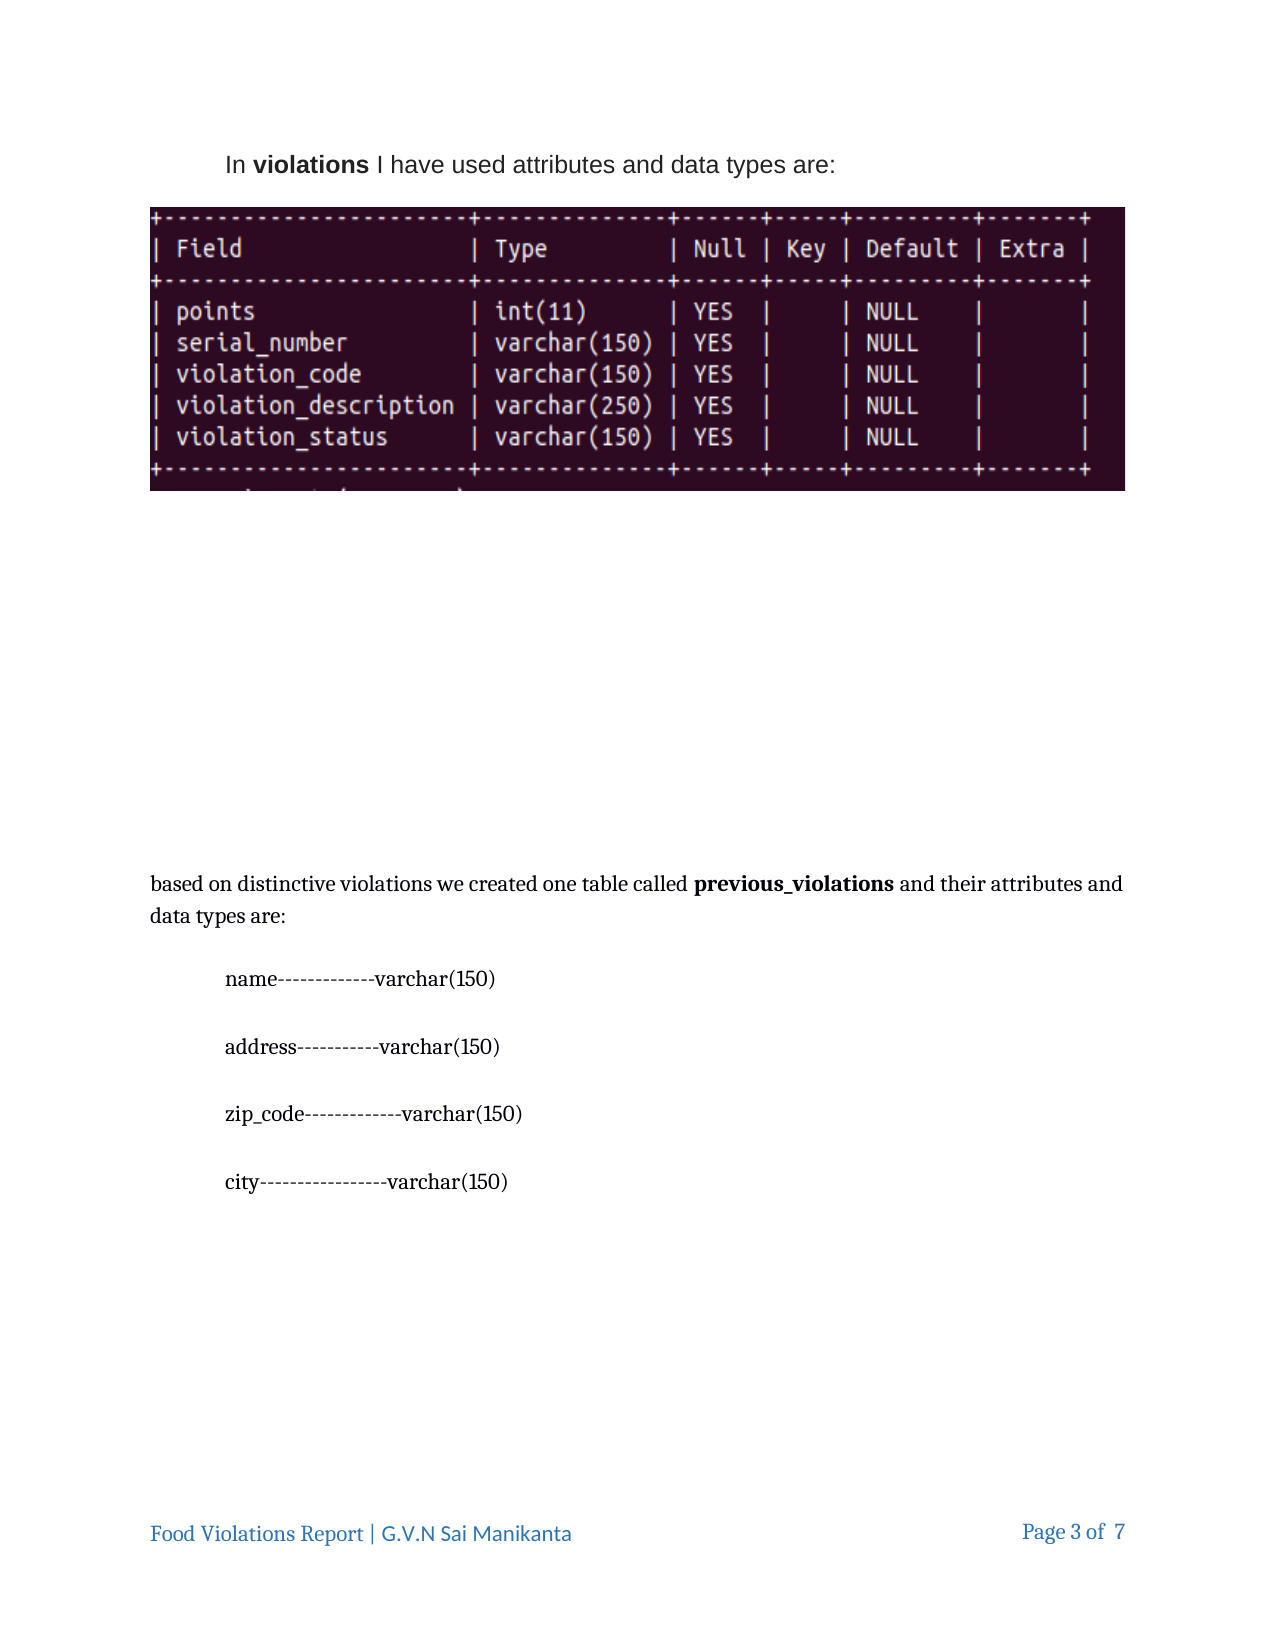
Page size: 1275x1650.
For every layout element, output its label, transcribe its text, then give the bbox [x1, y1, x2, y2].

text zip_code-------------varchar(150) [225, 1101, 1125, 1127]
text address-----------varchar(150) [225, 1033, 1125, 1060]
text based on distinctive violations we created one table called previous_violations and their attributes and data types are: [150, 871, 1125, 929]
picture [150, 207, 1125, 491]
text city-----------------varchar(150) [225, 1169, 1125, 1195]
text name-------------varchar(150) [225, 966, 1125, 992]
text In violations I have used attributes and data types are: [225, 150, 1125, 179]
